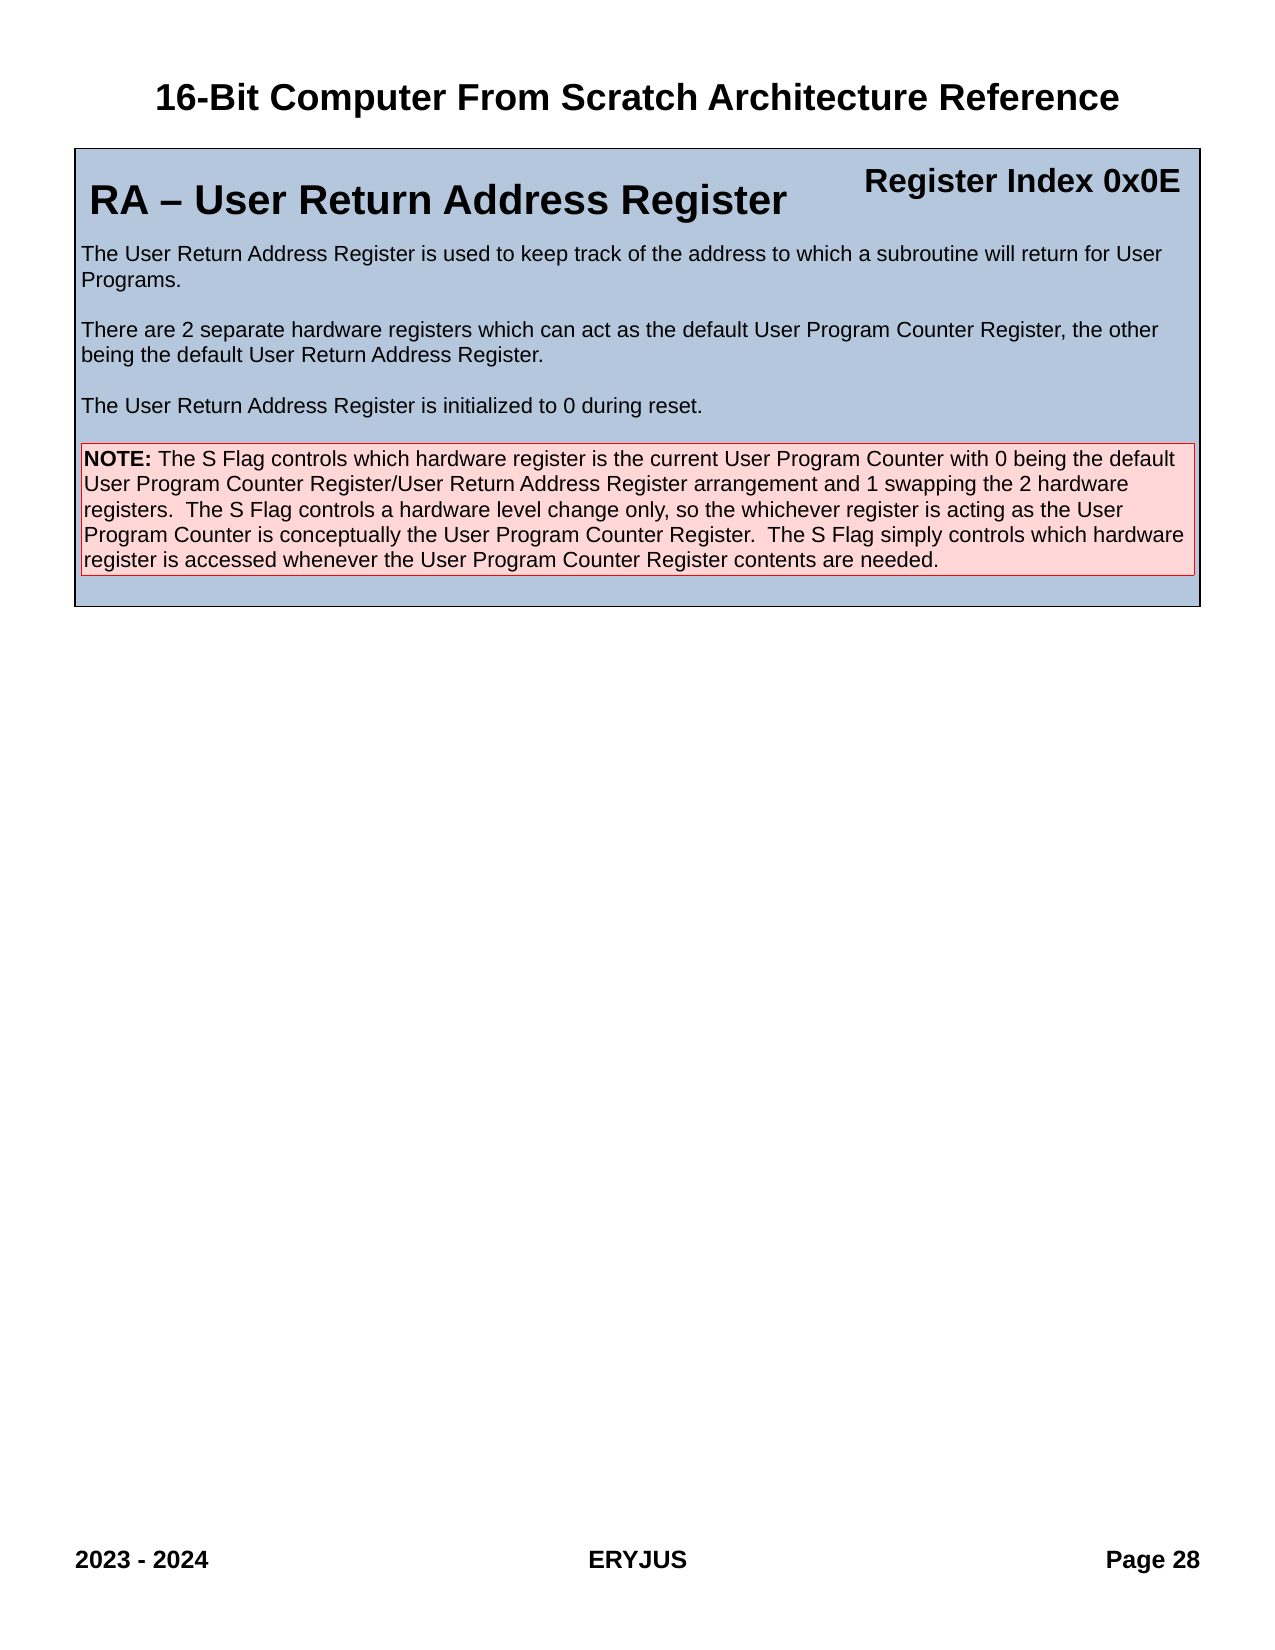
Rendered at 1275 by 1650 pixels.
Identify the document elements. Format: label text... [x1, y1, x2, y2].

table_header Register Index 0x0E [858, 155, 1194, 241]
table_header The User Return Address Register is used to keep track of the address to which a subroutine will return for User Programs. There are 2 separate hardware registers which can act as the default User Program Counter Register, the other being the default User Return Address Register. The User Return Address Register is initialized to 0 during reset. [76, 149, 1199, 606]
table_header RA – User Return Address Register [83, 155, 858, 241]
table_header NOTE: The S Flag controls which hardware register is the current User Program Counter with 0 being the default User Program Counter Register/User Return Address Register arrangement and 1 swapping the 2 hardware registers. The S Flag controls a hardware level change only, so the whichever register is acting as the User Program Counter is conceptually the User Program Counter Register. The S Flag simply controls which hardware register is accessed whenever the User Program Counter Register contents are needed. [82, 444, 1194, 575]
